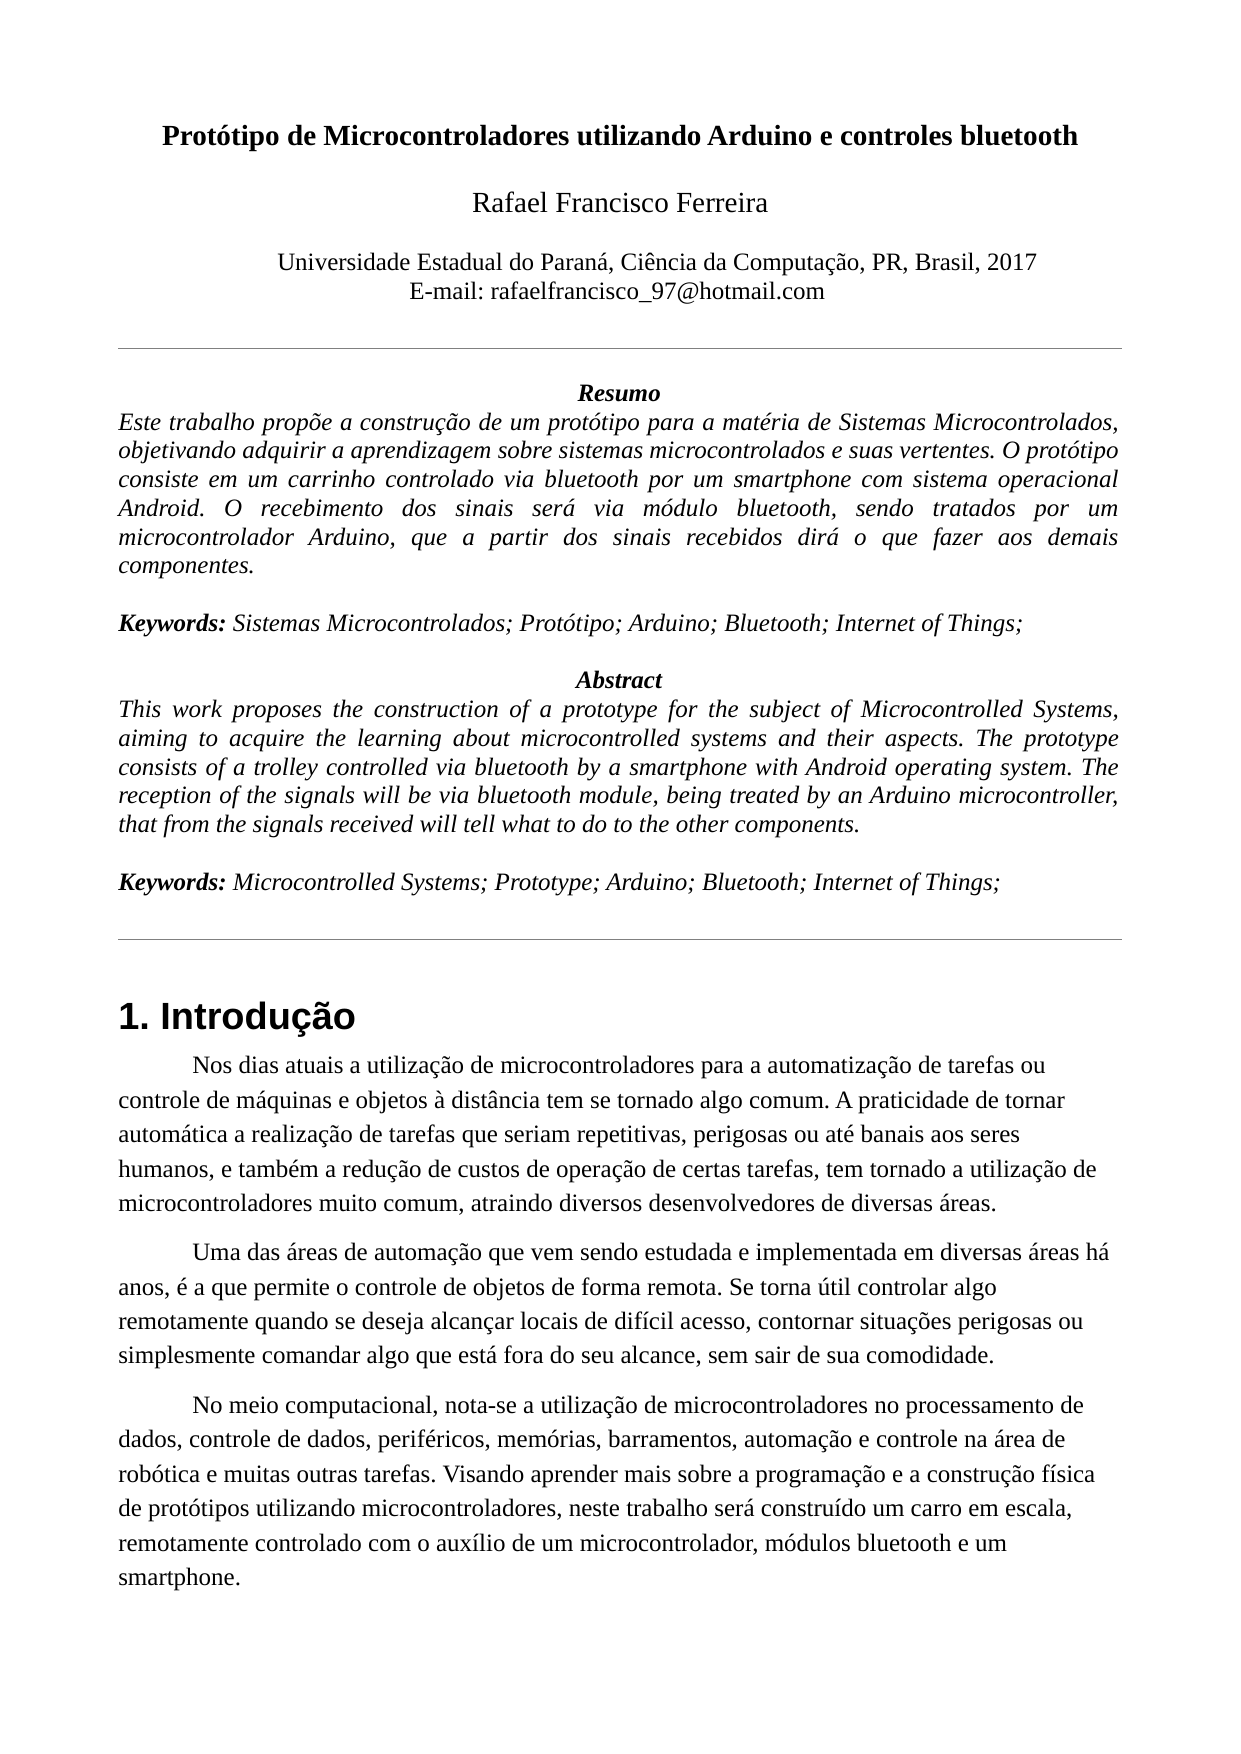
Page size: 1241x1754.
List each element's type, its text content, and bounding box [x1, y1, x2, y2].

subtitle 1. Introdução [118, 994, 1122, 1038]
text Resumo [118, 378, 1122, 407]
text E-mail: rafaelfrancisco_97@hotmail.com [118, 276, 1122, 305]
text Universidade Estadual do Paraná, Ciência da Computação, PR, Brasil, 2017 [118, 247, 1122, 276]
text Nos dias atuais a utilização de microcontroladores para a automatização de tarefas ou controle de máquinas e objetos à distância tem se tornado algo comum. A praticidade de tornar automática a realização de tarefas que seriam repetitivas, perigosas ou até banais aos seres humanos, e também a redução de custos de operação de certas tarefas, tem tornado a utilização de microcontroladores muito comum, atraindo diversos desenvolvedores de diversas áreas. [118, 1050, 1122, 1217]
text Keywords: Microcontrolled Systems; Prototype; Arduino; Bluetooth; Internet of Things; [118, 867, 1122, 895]
text Protótipo de Microcontroladores utilizando Arduino e controles bluetooth [118, 118, 1122, 152]
text Keywords: Sistemas Microcontrolados; Protótipo; Arduino; Bluetooth; Internet of Things; [118, 608, 1122, 637]
text Este trabalho propõe a construção de um protótipo para a matéria de Sistemas Microcontrolados, objetivando adquirir a aprendizagem sobre sistemas microcontrolados e suas vertentes. O protótipo consiste em um carrinho controlado via bluetooth por um smartphone com sistema operacional Android. O recebimento dos sinais será via módulo bluetooth, sendo tratados por um microcontrolador Arduino, que a partir dos sinais recebidos dirá o que fazer aos demais componentes. [118, 407, 1122, 579]
text No meio computacional, nota-se a utilização de microcontroladores no processamento de dados, controle de dados, periféricos, memórias, barramentos, automação e controle na área de robótica e muitas outras tarefas. Visando aprender mais sobre a programação e a construção física de protótipos utilizando microcontroladores, neste trabalho será construído um carro em escala, remotamente controlado com o auxílio de um microcontrolador, módulos bluetooth e um smartphone. [118, 1390, 1122, 1591]
text Uma das áreas de automação que vem sendo estudada e implementada em diversas áreas há anos, é a que permite o controle de objetos de forma remota. Se torna útil controlar algo remotamente quando se deseja alcançar locais de difícil acesso, contornar situações perigosas ou simplesmente comandar algo que está fora do seu alcance, sem sair de sua comodidade. [118, 1237, 1122, 1369]
text Rafael Francisco Ferreira [118, 185, 1122, 219]
text Abstract [118, 665, 1122, 694]
text This work proposes the construction of a prototype for the subject of Microcontrolled Systems, aiming to acquire the learning about microcontrolled systems and their aspects. The prototype consists of a trolley controlled via bluetooth by a smartphone with Android operating system. The reception of the signals will be via bluetooth module, being treated by an Arduino microcontroller, that from the signals received will tell what to do to the other components. [118, 694, 1122, 838]
